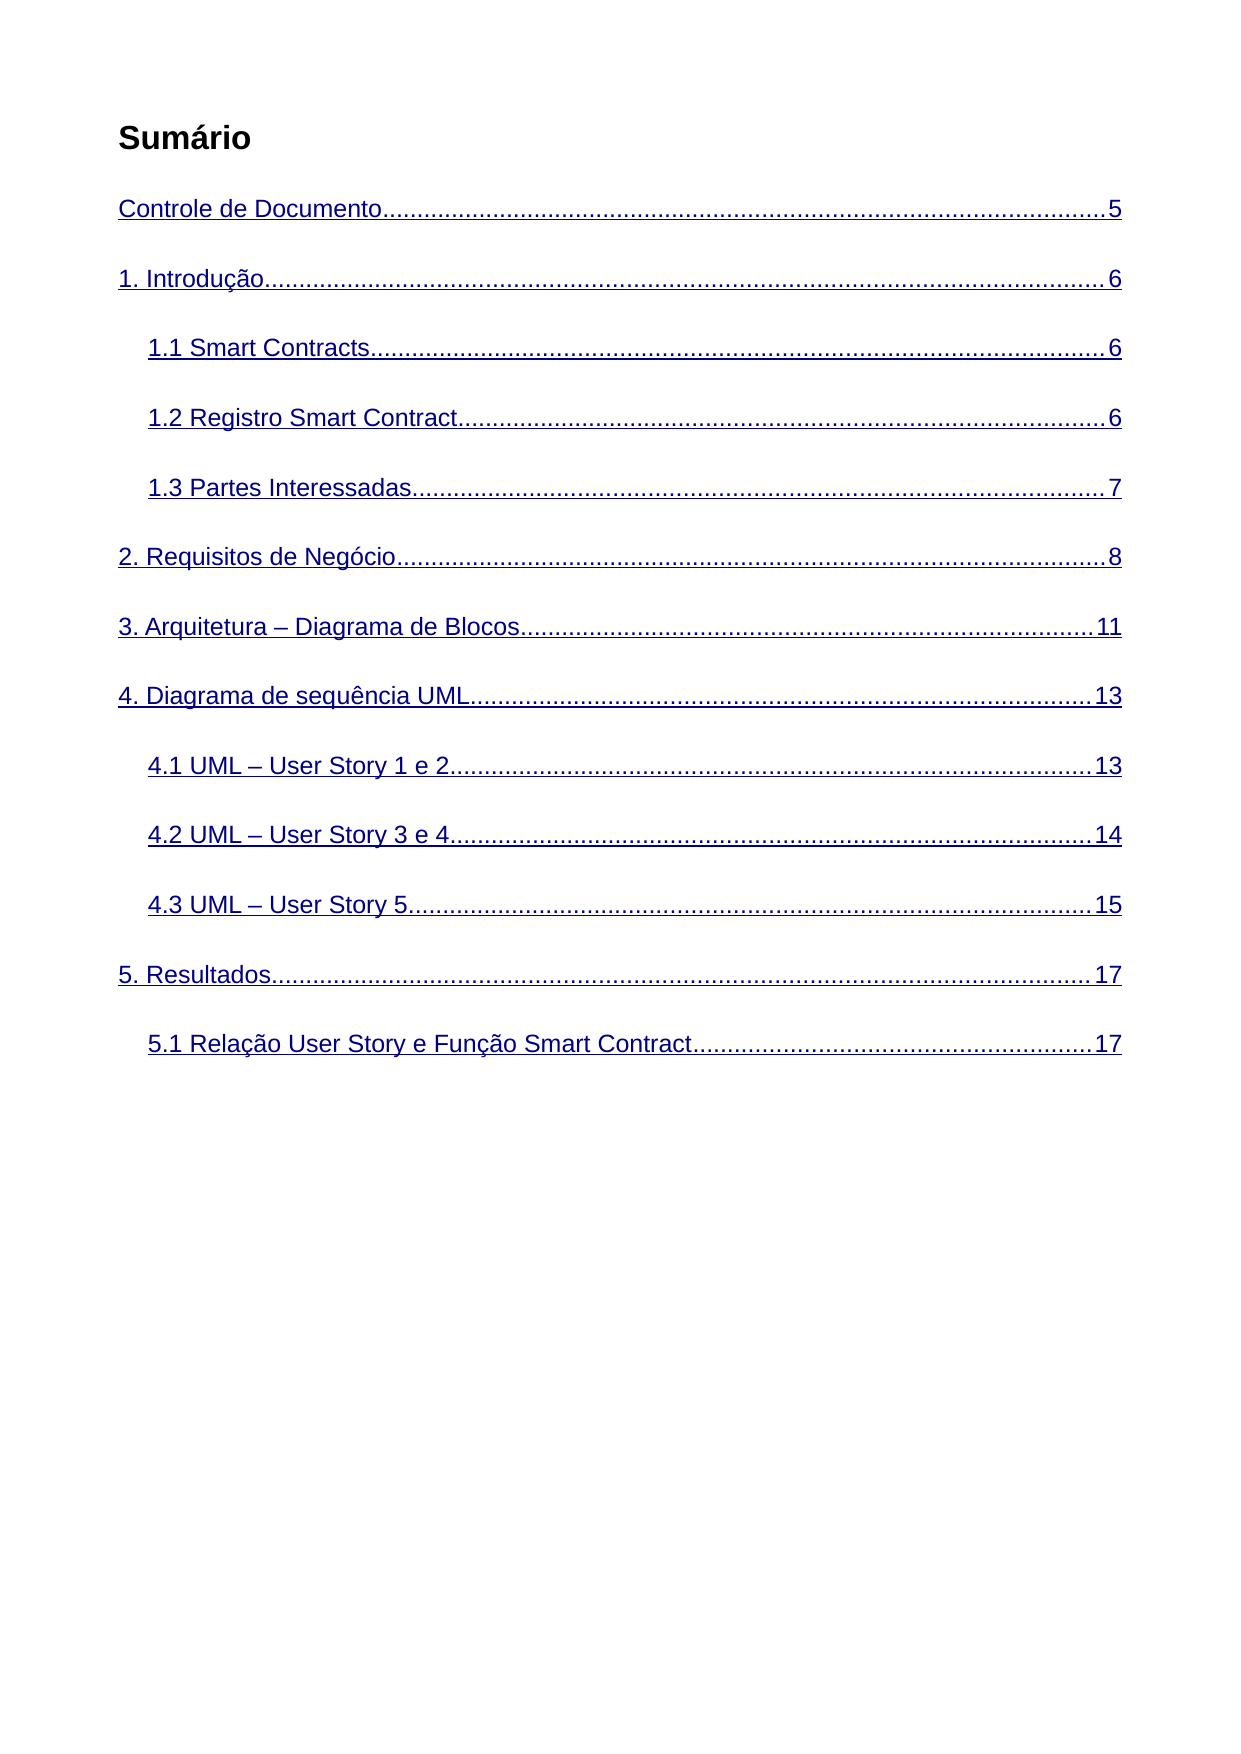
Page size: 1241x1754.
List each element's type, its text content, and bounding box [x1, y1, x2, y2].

text 1.2 Registro Smart Contract 6 [148, 403, 1122, 428]
text 5. Resultados 17 [118, 959, 1122, 985]
text 2. Requisitos de Negócio 8 [118, 542, 1122, 567]
subtitle Sumário [118, 118, 1122, 157]
text 4.2 UML – User Story 3 e 4 14 [148, 820, 1122, 845]
text 4. Diagrama de sequência UML 13 [118, 681, 1122, 706]
text 4.3 UML – User Story 5 15 [148, 890, 1122, 915]
text 5.1 Relação User Story e Função Smart Contract 17 [148, 1029, 1122, 1054]
text 4.1 UML – User Story 1 e 2 13 [148, 751, 1122, 776]
text Controle de Documento 5 [118, 194, 1122, 219]
text 3. Arquitetura – Diagrama de Blocos 11 [118, 612, 1122, 637]
text 1.3 Partes Interessadas 7 [148, 472, 1122, 498]
text 1. Introdução 6 [118, 264, 1122, 289]
text 1.1 Smart Contracts 6 [148, 333, 1122, 358]
